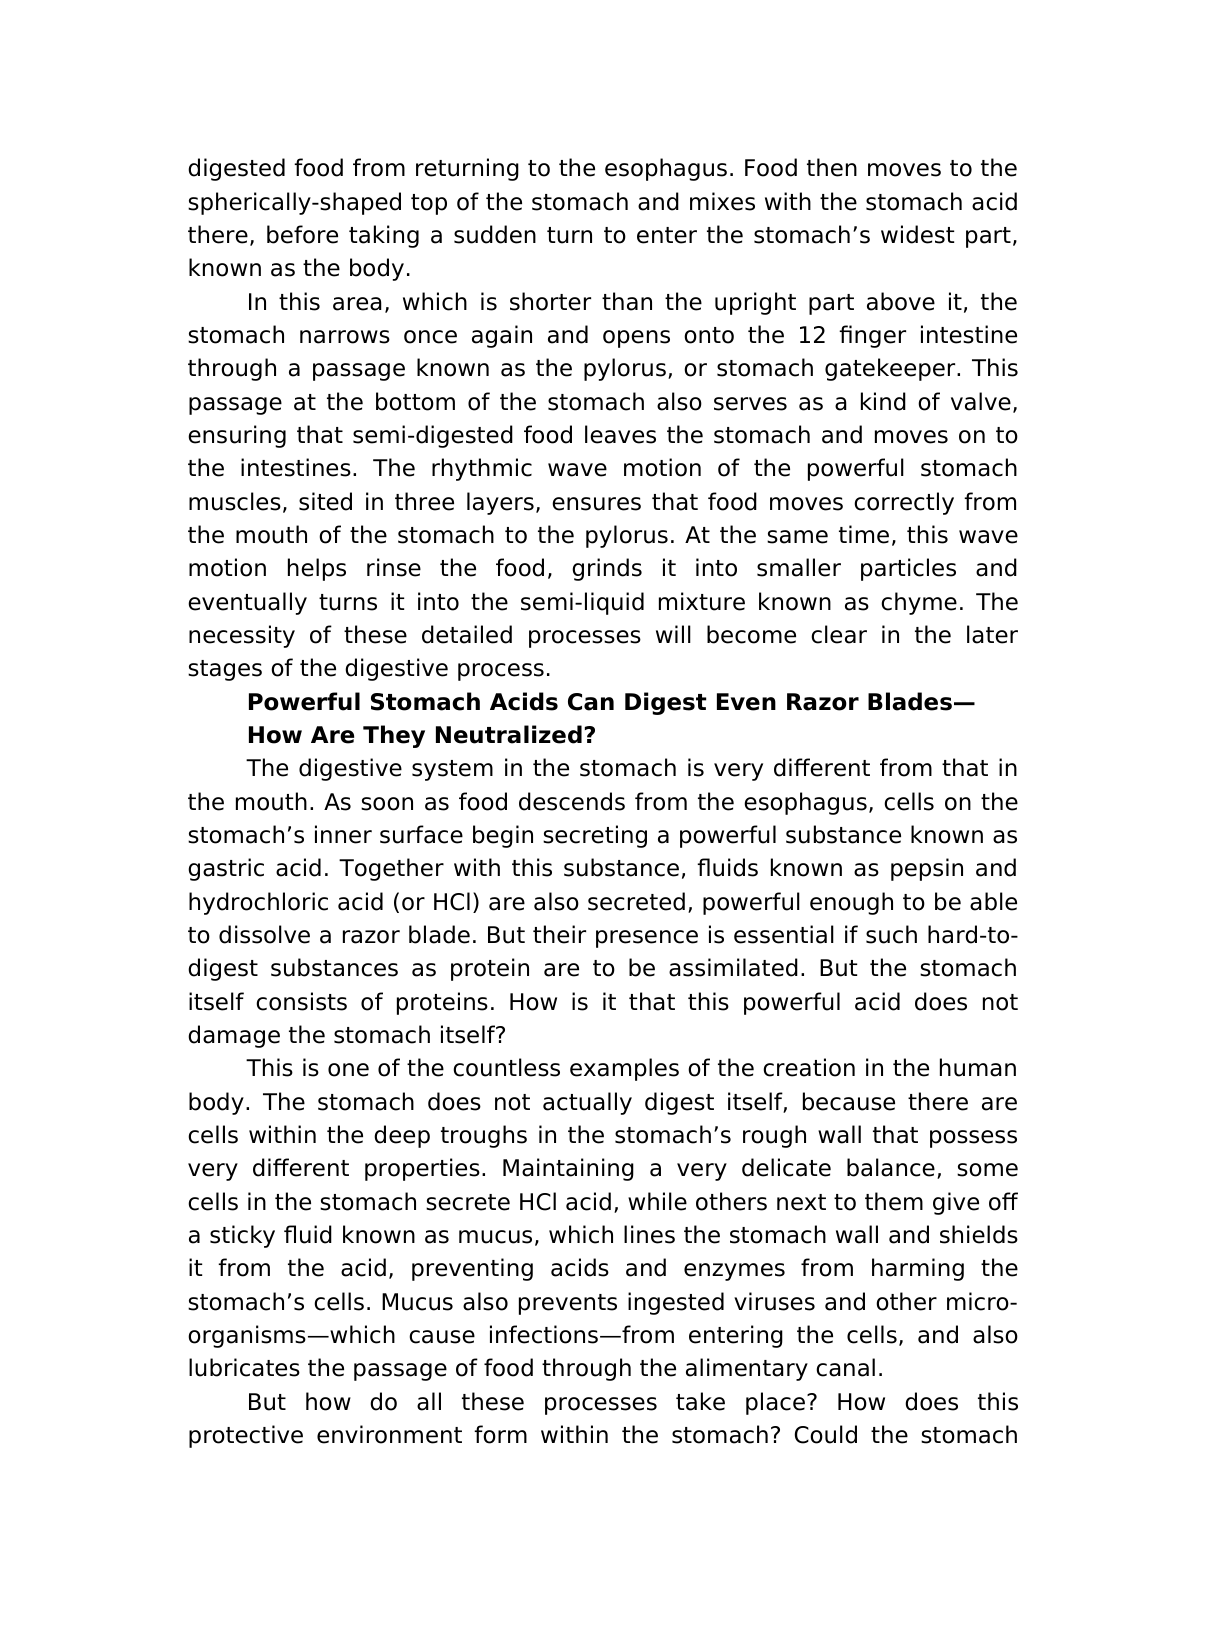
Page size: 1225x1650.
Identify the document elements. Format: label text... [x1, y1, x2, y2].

text Powerful Stomach Acids Can Digest Even Razor Blades— [187, 683, 1020, 717]
text How Are They Neutralized? [187, 717, 1020, 750]
text digested food from returning to the esophagus. Food then moves to the spherically-shaped top of the stomach and mixes with the stomach acid there, before taking a sudden turn to enter the stomach’s widest part, known as the body. [187, 150, 1020, 283]
text This is one of the countless examples of the creation in the human body. The stomach does not actually digest itself, because there are cells within the deep troughs in the stomach’s rough wall that possess very different properties. Maintaining a very delicate balance, some cells in the stomach secrete HCl acid, while others next to them give off a sticky fluid known as mucus, which lines the stomach wall and shields it from the acid, preventing acids and enzymes from harming the stomach’s cells. Mucus also prevents ingested viruses and other micro-organisms—which cause infections—from entering the cells, and also lubricates the passage of food through the alimentary canal. [187, 1050, 1020, 1383]
text But how do all these processes take place? How does this protective environment form within the stomach? Could the stomach [187, 1383, 1020, 1450]
text In this area, which is shorter than the upright part above it, the stomach narrows once again and opens onto the 12 finger intestine through a passage known as the pylorus, or stomach gatekeeper. This passage at the bottom of the stomach also serves as a kind of valve, ensuring that semi-digested food leaves the stomach and moves on to the intestines. The rhythmic wave motion of the powerful stomach muscles, sited in three layers, ensures that food moves correctly from the mouth of the stomach to the pylorus. At the same time, this wave motion helps rinse the food, grinds it into smaller particles and eventually turns it into the semi-liquid mixture known as chyme. The necessity of these detailed processes will become clear in the later stages of the digestive process. [187, 283, 1020, 683]
text The digestive system in the stomach is very different from that in the mouth. As soon as food descends from the esophagus, cells on the stomach’s inner surface begin secreting a powerful substance known as gastric acid. Together with this substance, fluids known as pepsin and hydrochloric acid (or HCl) are also secreted, powerful enough to be able to dissolve a razor blade. But their presence is essential if such hard-to-digest substances as protein are to be assimilated. But the stomach itself consists of proteins. How is it that this powerful acid does not damage the stomach itself? [187, 750, 1020, 1050]
